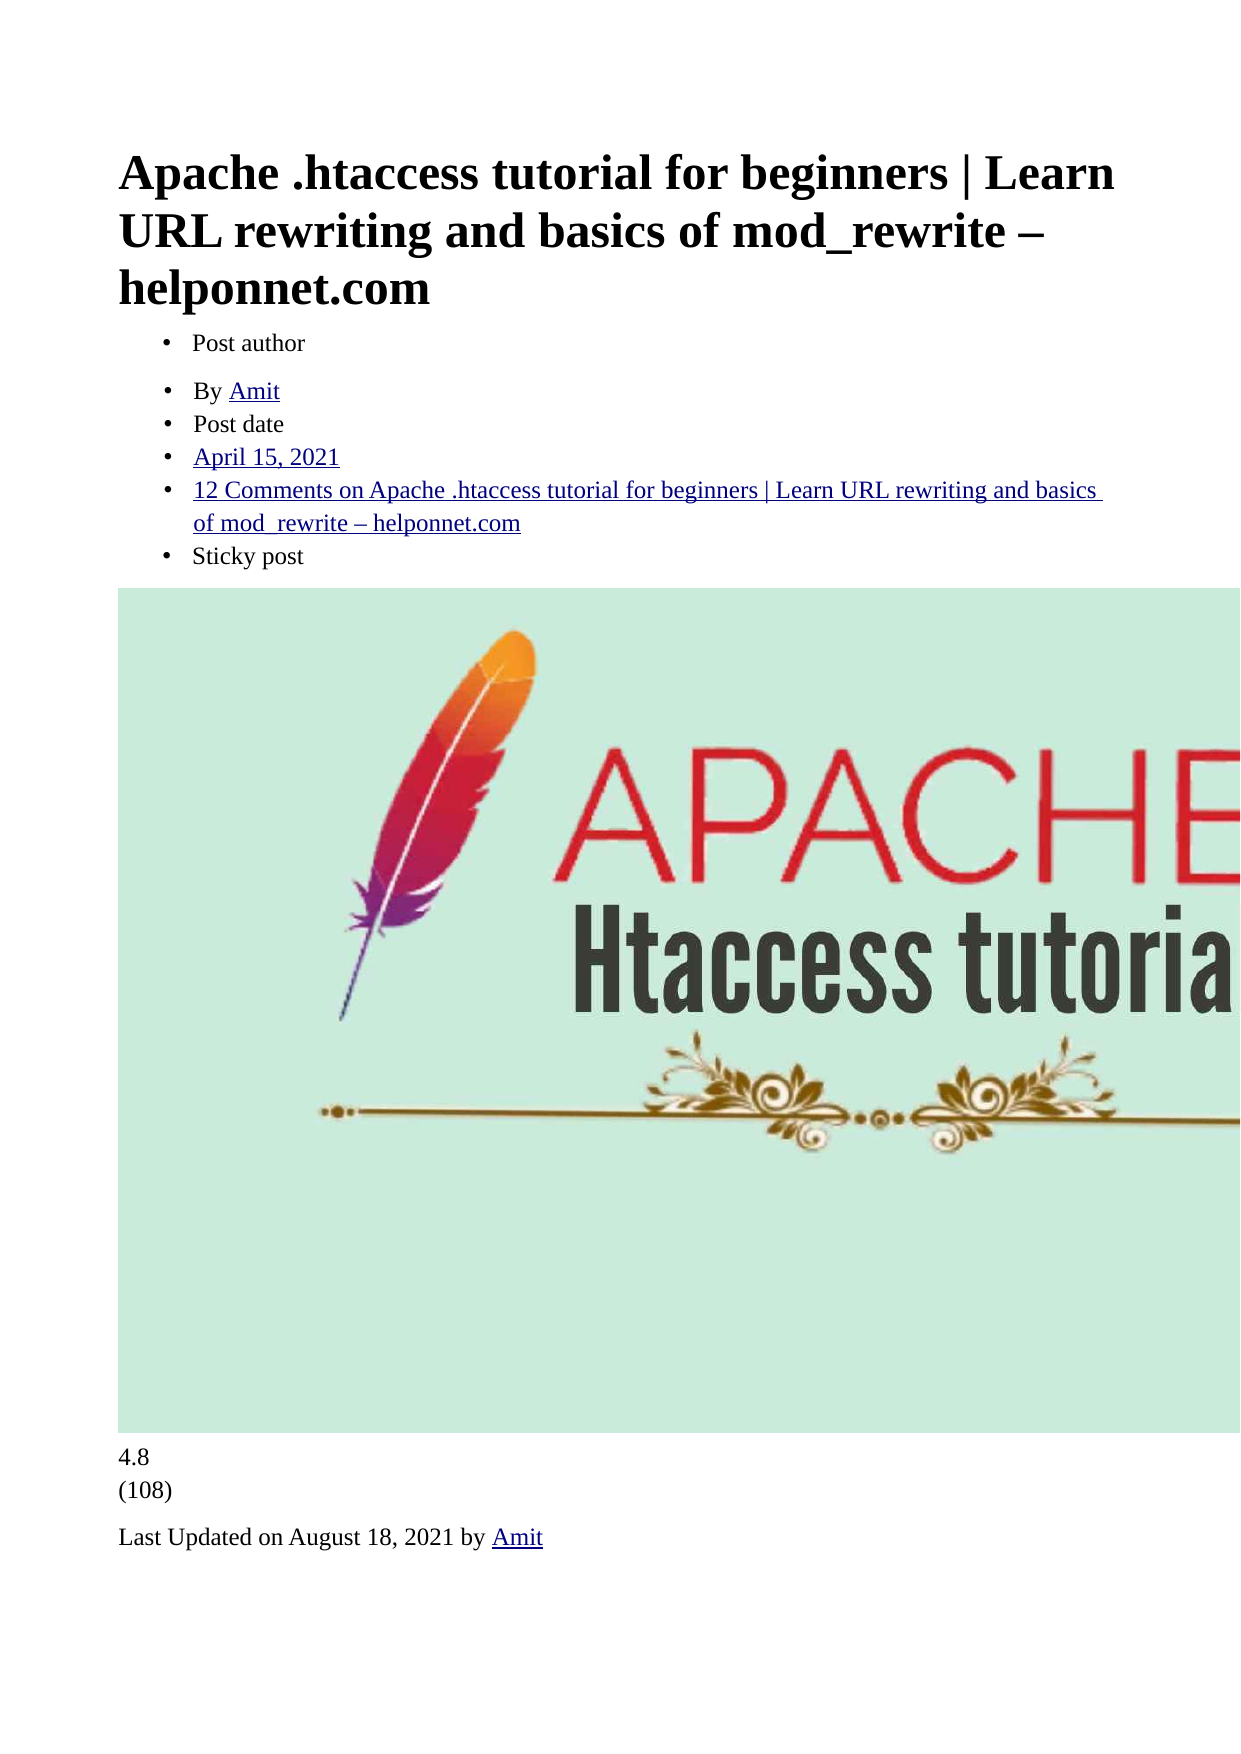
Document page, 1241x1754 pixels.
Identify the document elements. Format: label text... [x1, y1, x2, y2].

list Post date [164, 409, 1122, 437]
text 4.8 [118, 1442, 1122, 1471]
picture [118, 588, 1241, 1433]
list Sticky post [162, 541, 1122, 569]
text Last Updated on August 18, 2021 by Amit [118, 1522, 1122, 1551]
subtitle Apache .htaccess tutorial for beginners | Learn URL rewriting and basics of mod_rewrite – helponnet.com [118, 143, 1122, 316]
list 12 Comments on Apache .htaccess tutorial for beginners | Learn URL rewriting and basics of mod_rewrite – helponnet.com [164, 475, 1122, 537]
text (108) [118, 1475, 1122, 1504]
list By Amit [164, 376, 1122, 404]
list April 15, 2021 [164, 442, 1122, 471]
list Post author [162, 328, 1122, 357]
